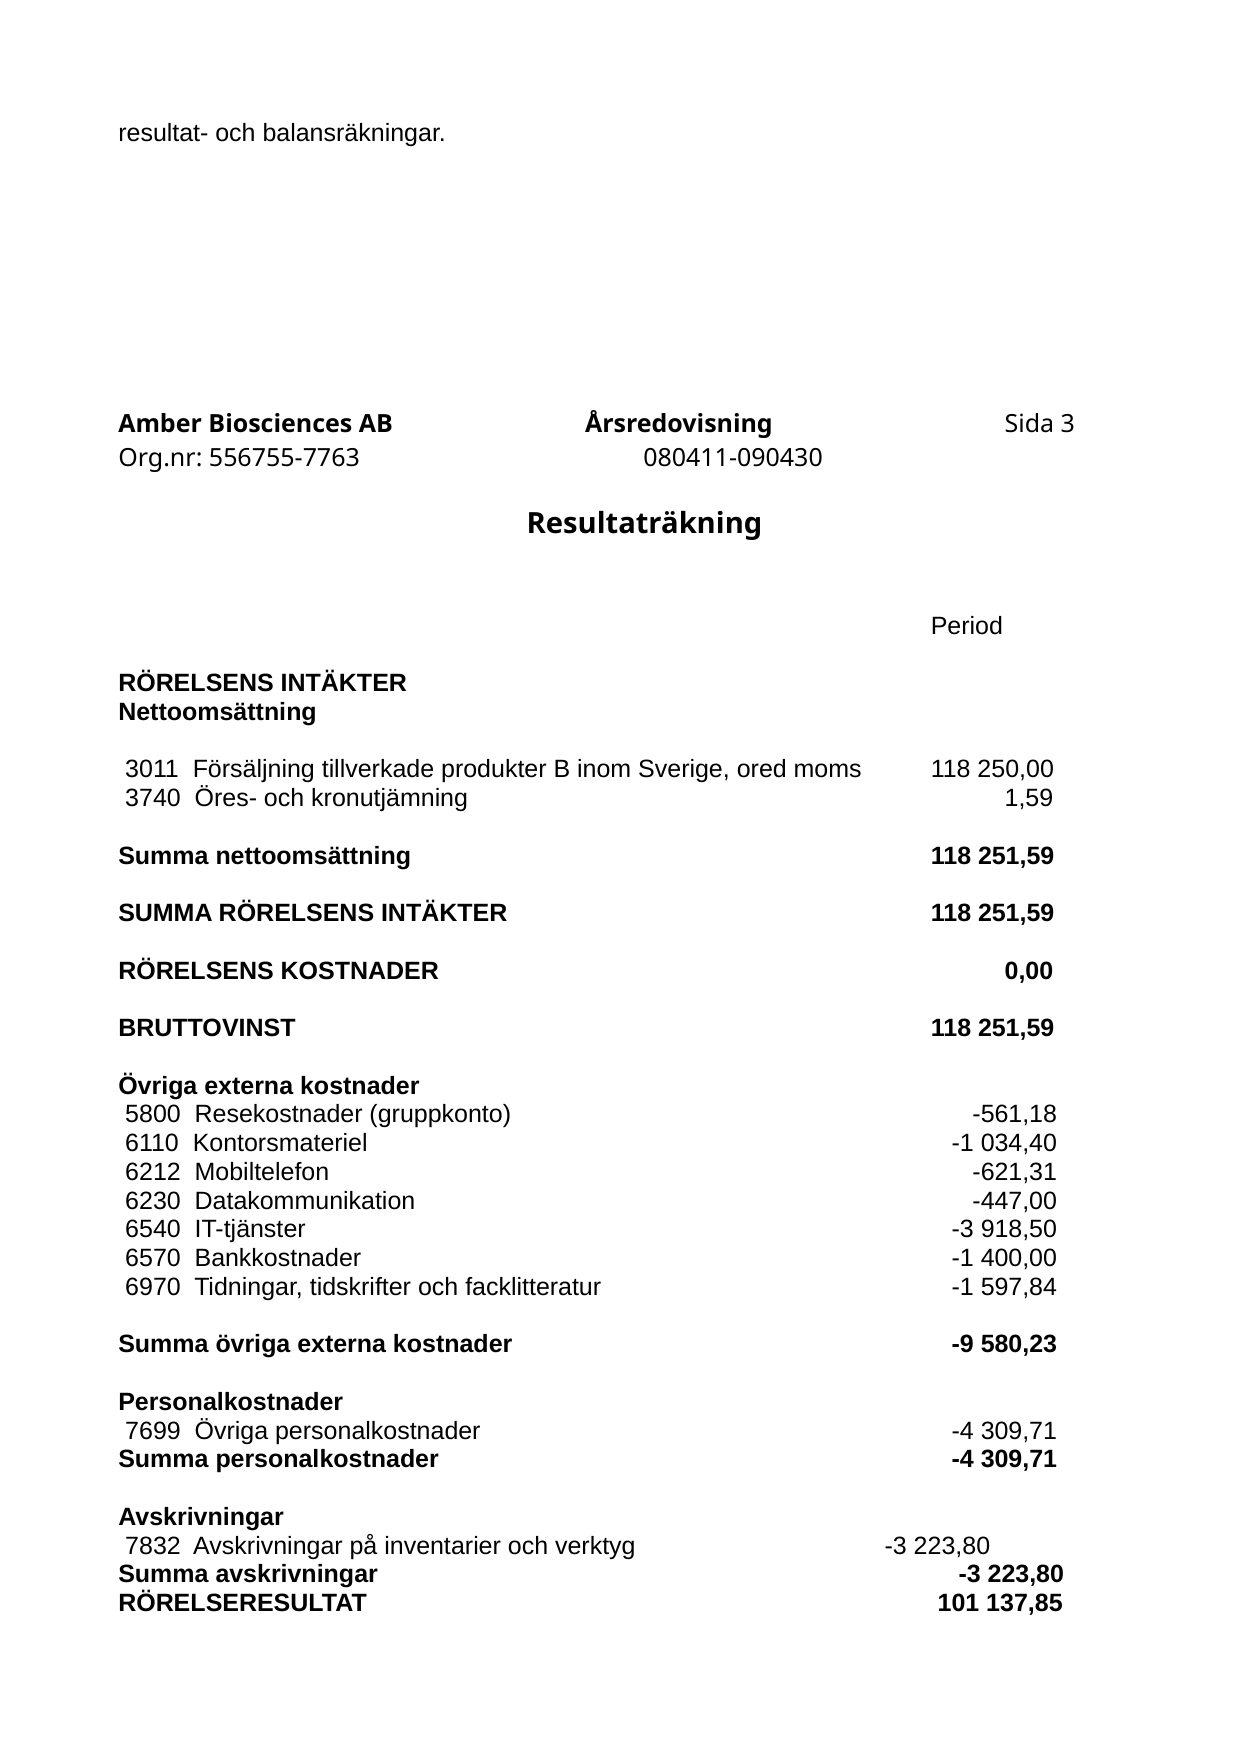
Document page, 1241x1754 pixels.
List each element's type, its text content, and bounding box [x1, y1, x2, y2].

text Resultaträkning [118, 502, 1122, 542]
text 5800 Resekostnader (gruppkonto) -561,18 [118, 1099, 1122, 1128]
text Org.nr: 556755-7763 080411-090430 [118, 440, 1122, 474]
text Period [118, 611, 1122, 639]
text 7699 Övriga personalkostnader -4 309,71 [118, 1416, 1122, 1444]
text 6110 Kontorsmateriel -1 034,40 [118, 1128, 1122, 1157]
text 6540 IT-tjänster -3 918,50 [118, 1214, 1122, 1243]
text 3011 Försäljning tillverkade produkter B inom Sverige, ored moms 118 250,00 [118, 754, 1122, 783]
text 7832 Avskrivningar på inventarier och verktyg -3 223,80 [118, 1531, 1122, 1559]
text 6212 Mobiltelefon -621,31 [118, 1157, 1122, 1186]
text RÖRELSENS KOSTNADER 0,00 [118, 956, 1122, 984]
text SUMMA RÖRELSENS INTÄKTER 118 251,59 [118, 898, 1122, 927]
text 6230 Datakommunikation -447,00 [118, 1186, 1122, 1214]
text BRUTTOVINST 118 251,59 [118, 1013, 1122, 1042]
text Övriga externa kostnader [118, 1071, 1122, 1099]
text Amber Biosciences AB Årsredovisning Sida 3 [118, 406, 1122, 440]
text Nettoomsättning [118, 697, 1122, 726]
text Summa nettoomsättning 118 251,59 [118, 841, 1122, 869]
text Personalkostnader [118, 1387, 1122, 1416]
text 6570 Bankkostnader -1 400,00 [118, 1243, 1122, 1272]
text Summa övriga externa kostnader -9 580,23 [118, 1329, 1122, 1358]
text Summa avskrivningar -3 223,80 [118, 1559, 1122, 1588]
text Avskrivningar [118, 1502, 1122, 1531]
text Summa personalkostnader -4 309,71 [118, 1444, 1122, 1473]
text RÖRELSERESULTAT 101 137,85 [118, 1588, 1122, 1617]
text RÖRELSENS INTÄKTER [118, 668, 1122, 697]
text 3740 Öres- och kronutjämning 1,59 [118, 783, 1122, 812]
text resultat- och balansräkningar. [118, 118, 1122, 147]
text 6970 Tidningar, tidskrifter och facklitteratur -1 597,84 [118, 1272, 1122, 1301]
